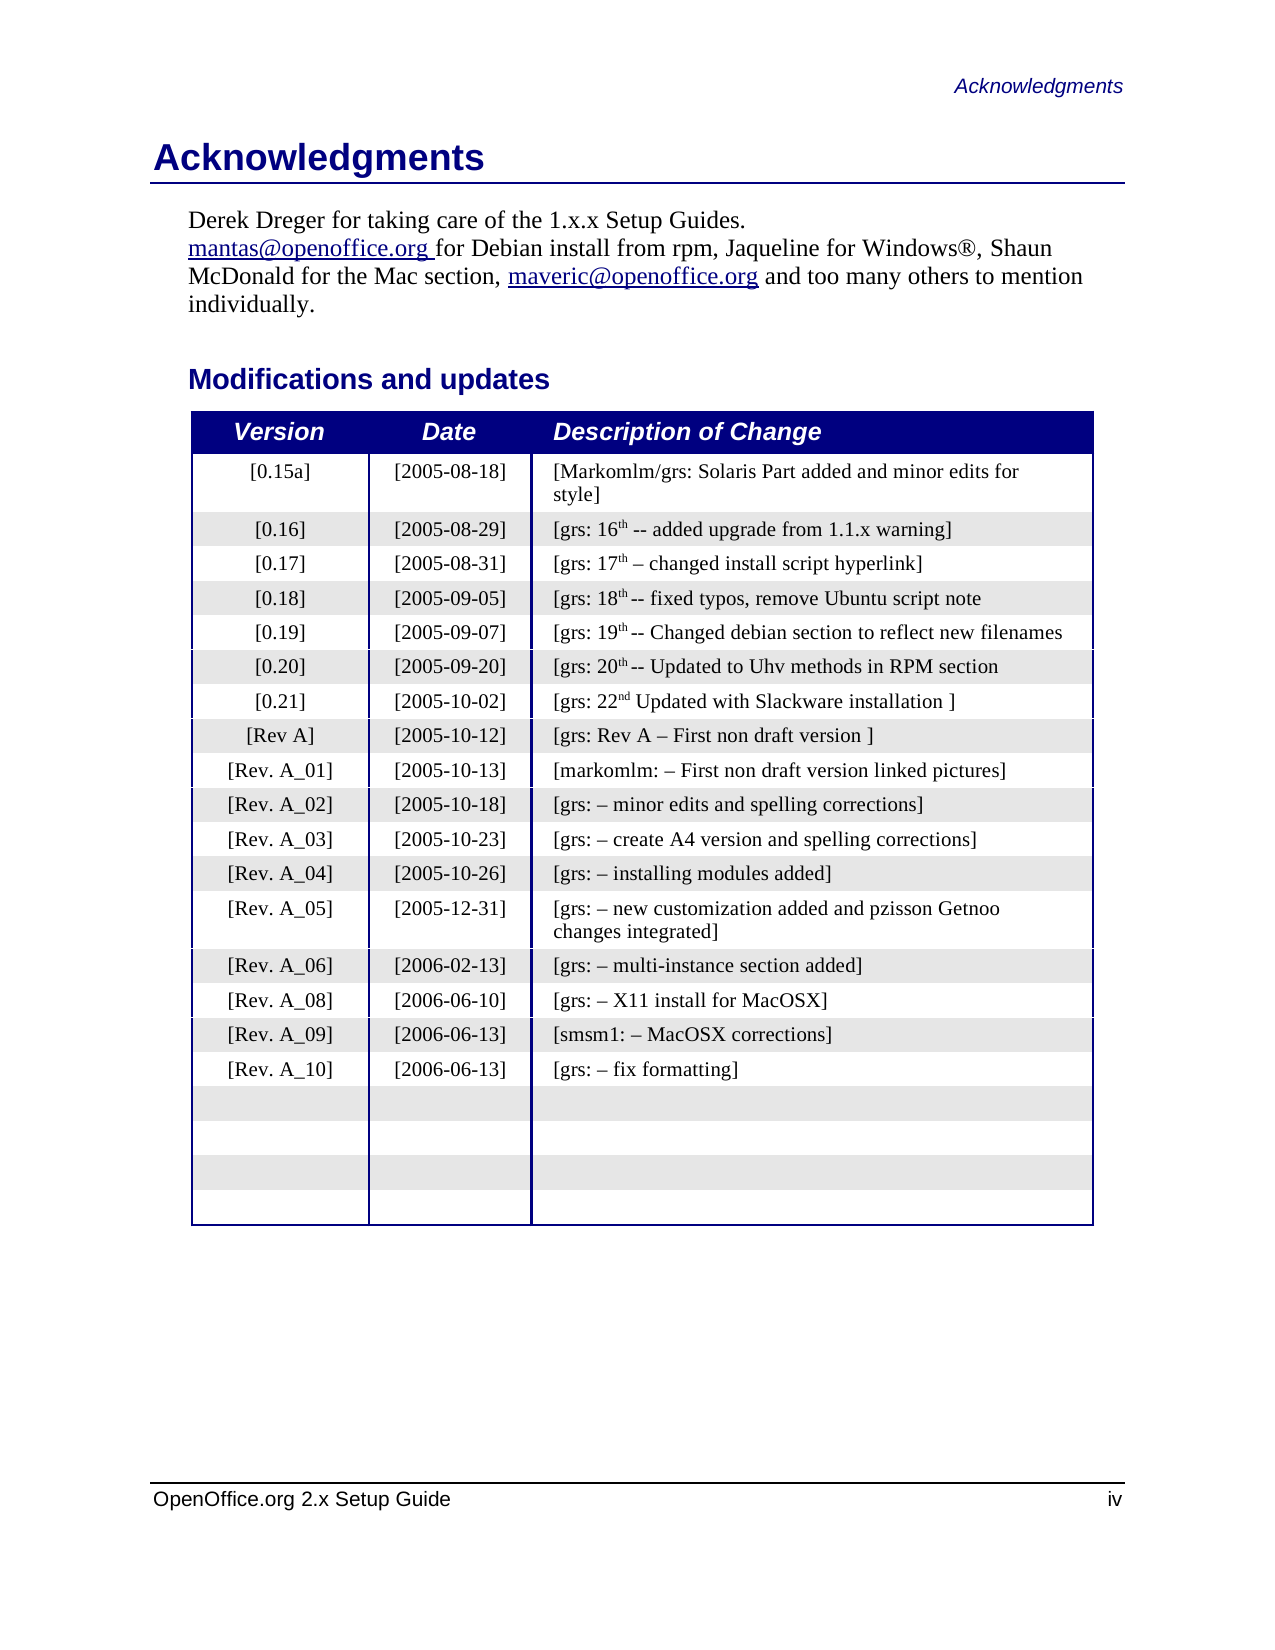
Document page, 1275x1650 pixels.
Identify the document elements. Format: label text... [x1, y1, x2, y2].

table_cell [2005-10-13] [370, 753, 530, 787]
table_cell [193, 1121, 368, 1155]
table_cell [grs: Rev A – First non draft version ] [533, 719, 1092, 753]
table_cell [Rev. A_08] [193, 983, 368, 1017]
table_cell [0.16] [193, 512, 368, 546]
text Derek Dreger for taking care of the 1.x.x Setup Guides. mantas@openoffice.org for Debian install from rpm, Jaqueline for Windows®, Shaun McDonald for the Mac section, maveric@openoffice.org and too many others to mention individually. [188, 206, 1125, 318]
table_cell [2005-09-20] [370, 650, 530, 684]
table_cell [grs: 19th -- Changed debian section to reflect new filenames [533, 615, 1092, 649]
table_cell [0.21] [193, 684, 368, 718]
table_cell [Rev. A_06] [193, 949, 368, 983]
table_cell [grs: – X11 install for MacOSX] [533, 983, 1092, 1017]
table_cell [533, 1190, 1092, 1224]
table_cell [Rev. A_04] [193, 856, 368, 891]
table_cell [grs: – installing modules added] [533, 856, 1092, 891]
table_cell [2006-06-13] [370, 1052, 530, 1086]
table_cell [2006-06-13] [370, 1018, 530, 1052]
table_cell [markomlm: – First non draft version linked pictures] [533, 753, 1092, 787]
table_cell [grs: – create A4 version and spelling corrections] [533, 822, 1092, 856]
table_cell [2005-09-05] [370, 581, 530, 615]
table_cell [2005-08-29] [370, 512, 530, 546]
table_cell [grs: 17th – changed install script hyperlink] [533, 546, 1092, 581]
table_cell [Rev. A_09] [193, 1018, 368, 1052]
table_header Description of Change [533, 413, 1092, 452]
table_cell [193, 1190, 368, 1224]
table_cell [Rev. A_03] [193, 822, 368, 856]
table_cell [2005-08-18] [370, 454, 530, 512]
table_cell [2005-10-02] [370, 684, 530, 718]
table_header Date [370, 413, 530, 452]
table_cell [533, 1121, 1092, 1155]
table_cell [193, 1086, 368, 1121]
table_cell [Rev. A_01] [193, 753, 368, 787]
table_cell [2005-10-12] [370, 719, 530, 753]
table_cell [2005-09-07] [370, 615, 530, 649]
table_cell [Rev. A_10] [193, 1052, 368, 1086]
table_cell [Rev. A_02] [193, 788, 368, 822]
table_cell [smsm1: – MacOSX corrections] [533, 1018, 1092, 1052]
table_cell [grs: 20th -- Updated to Uhv methods in RPM section [533, 650, 1092, 684]
table_cell [0.19] [193, 615, 368, 649]
table_cell [grs: 16th -- added upgrade from 1.1.x warning] [533, 512, 1092, 546]
table_header Version [193, 413, 368, 452]
table_cell [grs: – minor edits and spelling corrections] [533, 788, 1092, 822]
table_cell [2006-02-13] [370, 949, 530, 983]
table_cell [2005-08-31] [370, 546, 530, 581]
table_cell [0.18] [193, 581, 368, 615]
table_cell [grs: – new customization added and pzisson Getnoo changes integrated] [533, 891, 1092, 948]
table_cell [370, 1086, 530, 1121]
table_cell [0.20] [193, 650, 368, 684]
table_cell [2005-10-26] [370, 856, 530, 891]
table_cell [2006-06-10] [370, 983, 530, 1017]
table_cell [370, 1121, 530, 1155]
table_cell [2005-10-18] [370, 788, 530, 822]
table_cell [grs: – multi-instance section added] [533, 949, 1092, 983]
table_cell [2005-12-31] [370, 891, 530, 948]
table_cell [533, 1155, 1092, 1190]
table_cell [grs: 18th -- fixed typos, remove Ubuntu script note [533, 581, 1092, 615]
table_cell [Rev A] [193, 719, 368, 753]
table_cell [193, 1155, 368, 1190]
table_cell [grs: – fix formatting] [533, 1052, 1092, 1086]
subtitle Modifications and updates [188, 363, 1125, 396]
subtitle Acknowledgments [150, 134, 1125, 182]
table_cell [370, 1155, 530, 1190]
table_cell [Rev. A_05] [193, 891, 368, 948]
table_cell [grs: 22nd Updated with Slackware installation ] [533, 684, 1092, 718]
table_cell [0.15a] [193, 454, 368, 512]
table_cell [533, 1086, 1092, 1121]
table_cell [370, 1190, 530, 1224]
table_cell [0.17] [193, 546, 368, 581]
table_cell [Markomlm/grs: Solaris Part added and minor edits for style] [533, 454, 1092, 512]
table_cell [2005-10-23] [370, 822, 530, 856]
